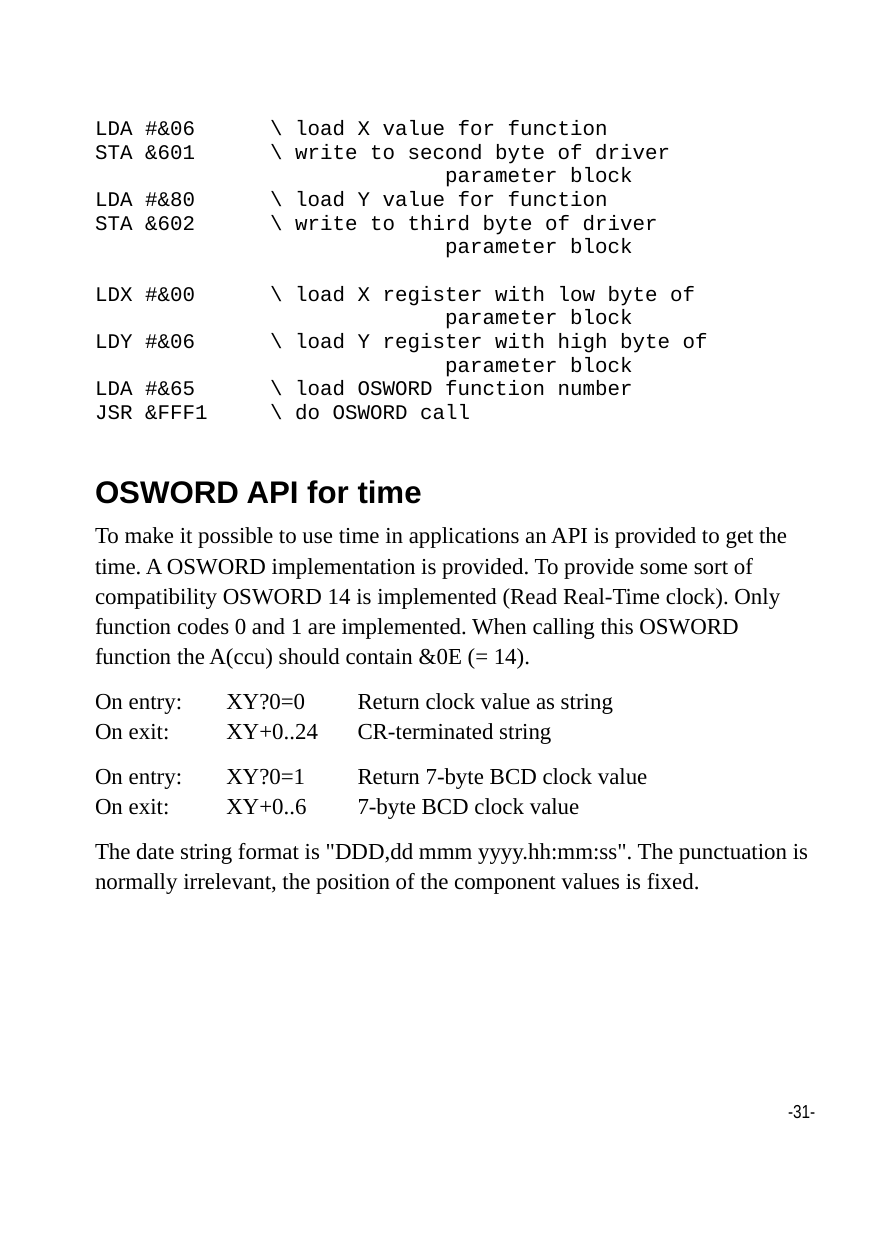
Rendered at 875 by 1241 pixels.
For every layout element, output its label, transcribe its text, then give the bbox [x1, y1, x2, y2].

text LDX #&00 \ load X register with low byte of parameter block [95, 284, 815, 331]
subtitle OSWORD API for time [95, 474, 815, 510]
text STA &602 \ write to third byte of driver parameter block [95, 213, 815, 260]
text LDA #&80 \ load Y value for function [95, 189, 815, 213]
text The date string format is "DDD,dd mmm yyyy.hh:mm:ss". The punctuation is normally irrelevant, the position of the component values is fixed. [95, 838, 815, 895]
text On entry:  XY?0=1 Return 7-byte BCD clock value On exit: XY+0..6 7-byte BCD clock value [95, 763, 815, 820]
text STA &601 \ write to second byte of driver parameter block [95, 142, 815, 189]
text JSR &FFF1 \ do OSWORD call [95, 402, 815, 426]
text LDA #&06 \ load X value for function [95, 118, 815, 142]
text LDA #&65 \ load OSWORD function number [95, 378, 815, 402]
text To make it possible to use time in applications an API is provided to get the time. A OSWORD implementation is provided. To provide some sort of compatibility OSWORD 14 is implemented (Read Real-Time clock). Only function codes 0 and 1 are implemented. When calling this OSWORD function the A(ccu) should contain &0E (= 14). [95, 523, 815, 670]
text On entry: XY?0=0 Return clock value as string On exit: XY+0..24 CR-terminated string [95, 688, 815, 745]
text LDY #&06 \ load Y register with high byte of parameter block [95, 331, 815, 378]
